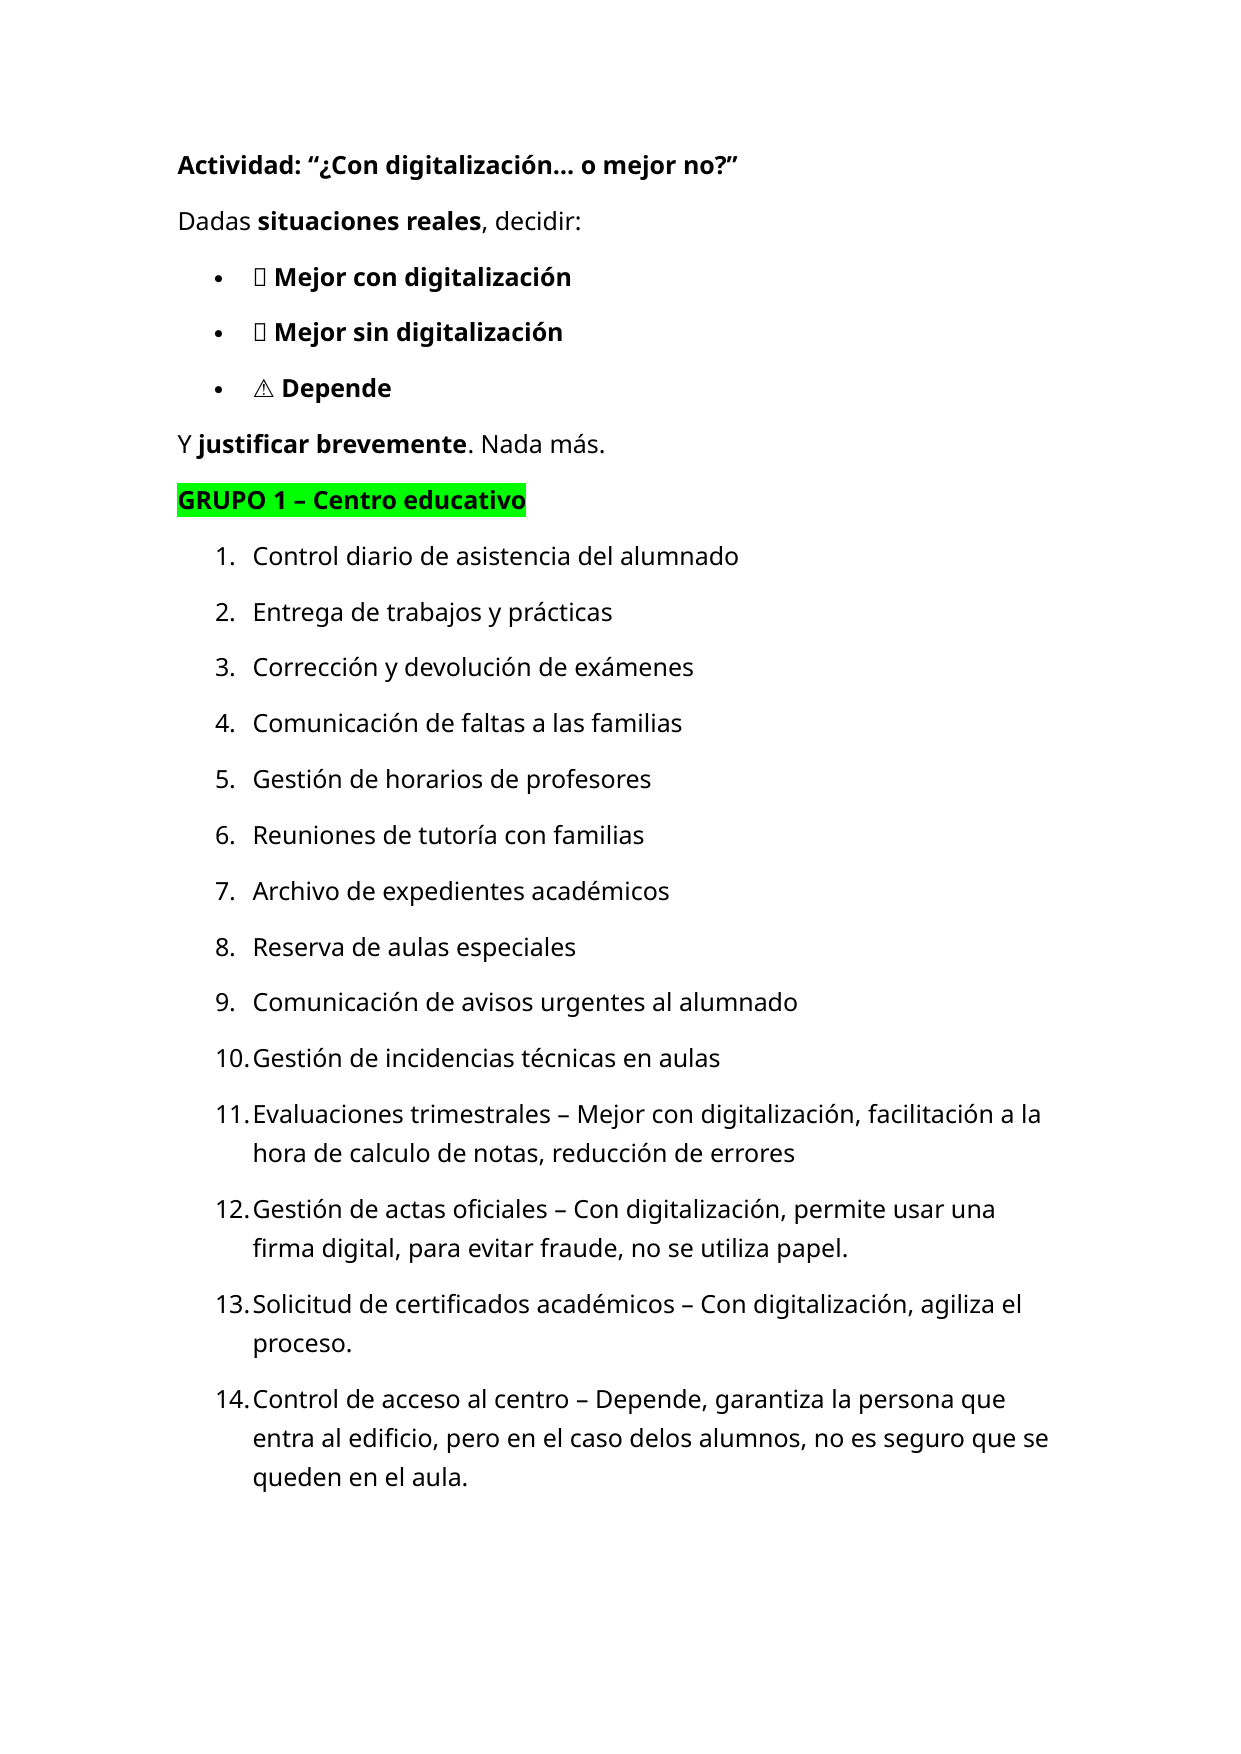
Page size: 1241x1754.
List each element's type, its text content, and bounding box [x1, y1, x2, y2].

text Actividad: “¿Con digitalización… o mejor no?” [177, 148, 1063, 182]
list Comunicación de faltas a las familias [215, 706, 1063, 740]
list ❌ Mejor sin digitalización [215, 315, 1063, 349]
list Comunicación de avisos urgentes al alumnado [215, 985, 1063, 1019]
list Archivo de expedientes académicos [215, 873, 1063, 907]
list Entrega de trabajos y prácticas [215, 594, 1063, 628]
list Corrección y devolución de exámenes [215, 650, 1063, 684]
list Gestión de horarios de profesores [215, 762, 1063, 796]
list Gestión de actas oficiales – Con digitalización, permite usar una firma digital, para evitar fraude, no se utiliza papel. [215, 1192, 1063, 1265]
text Dadas situaciones reales, decidir: [177, 203, 1063, 237]
text GRUPO 1 – Centro educativo [177, 483, 1063, 517]
list Evaluaciones trimestrales – Mejor con digitalización, facilitación a la hora de calculo de notas, reducción de errores [215, 1097, 1063, 1170]
list Control diario de asistencia del alumnado [215, 538, 1063, 572]
list Reserva de aulas especiales [215, 929, 1063, 963]
list Control de acceso al centro – Depende, garantiza la persona que entra al edificio, pero en el caso delos alumnos, no es seguro que se queden en el aula. [215, 1382, 1063, 1494]
list ✅ Mejor con digitalización [215, 259, 1063, 293]
list Reuniones de tutoría con familias [215, 818, 1063, 852]
list Solicitud de certificados académicos – Con digitalización, agiliza el proceso. [215, 1287, 1063, 1360]
text Y justificar brevemente. Nada más. [177, 427, 1063, 461]
list ⚠️ Depende [215, 371, 1063, 405]
list Gestión de incidencias técnicas en aulas [215, 1041, 1063, 1075]
